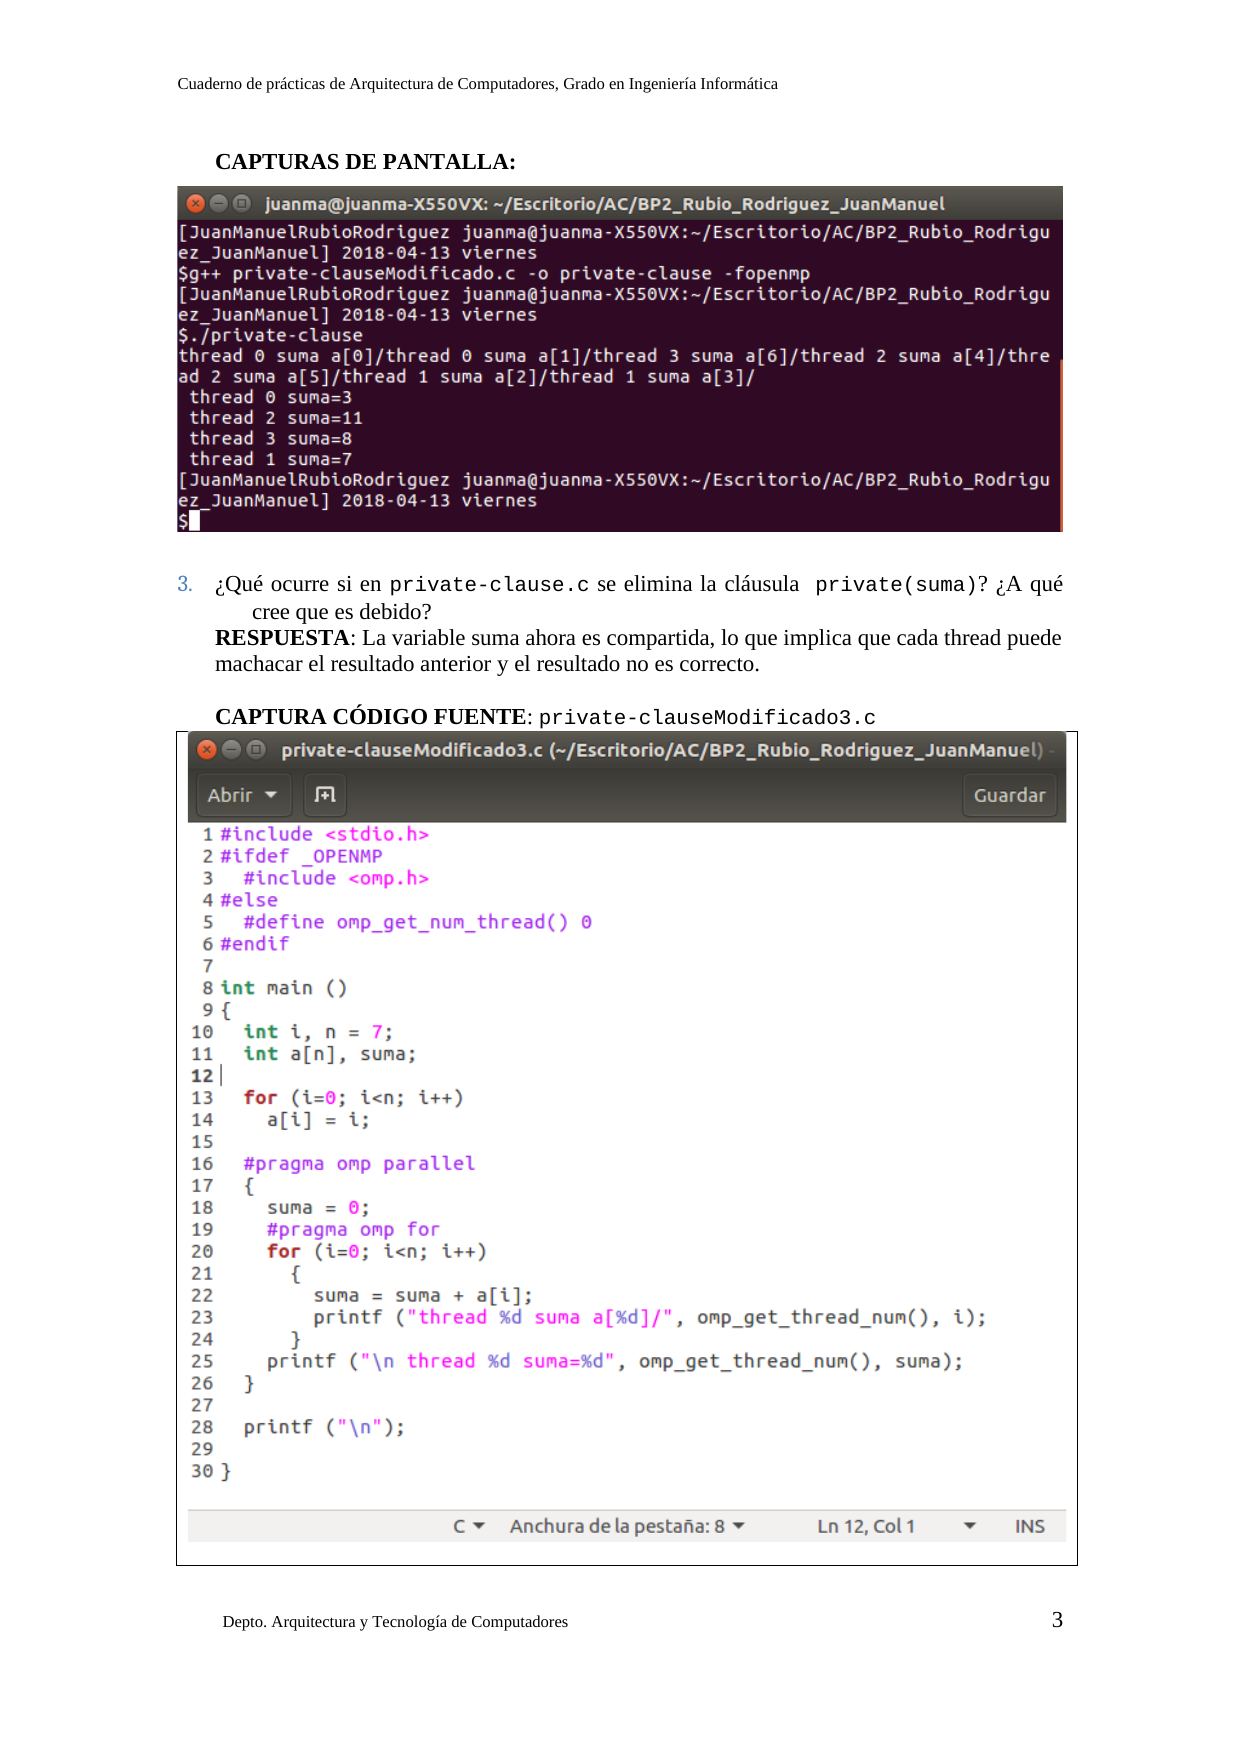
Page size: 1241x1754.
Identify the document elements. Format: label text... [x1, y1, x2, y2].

picture [187, 731, 1067, 1542]
list ¿Qué ocurre si en private-clause.c se elimina la cláusula private(suma)? ¿A qué cree que es debido? [177, 570, 1063, 624]
text RESPUESTA: La variable suma ahora es compartida, lo que implica que cada thread puede machacar el resultado anterior y el resultado no es correcto. [215, 624, 1063, 677]
text CAPTURAS DE PANTALLA: [215, 148, 1063, 174]
text CAPTURA CÓDIGO FUENTE: private-clauseModificado3.c [215, 703, 1063, 731]
table_header [177, 732, 1077, 1565]
picture [177, 186, 1063, 532]
